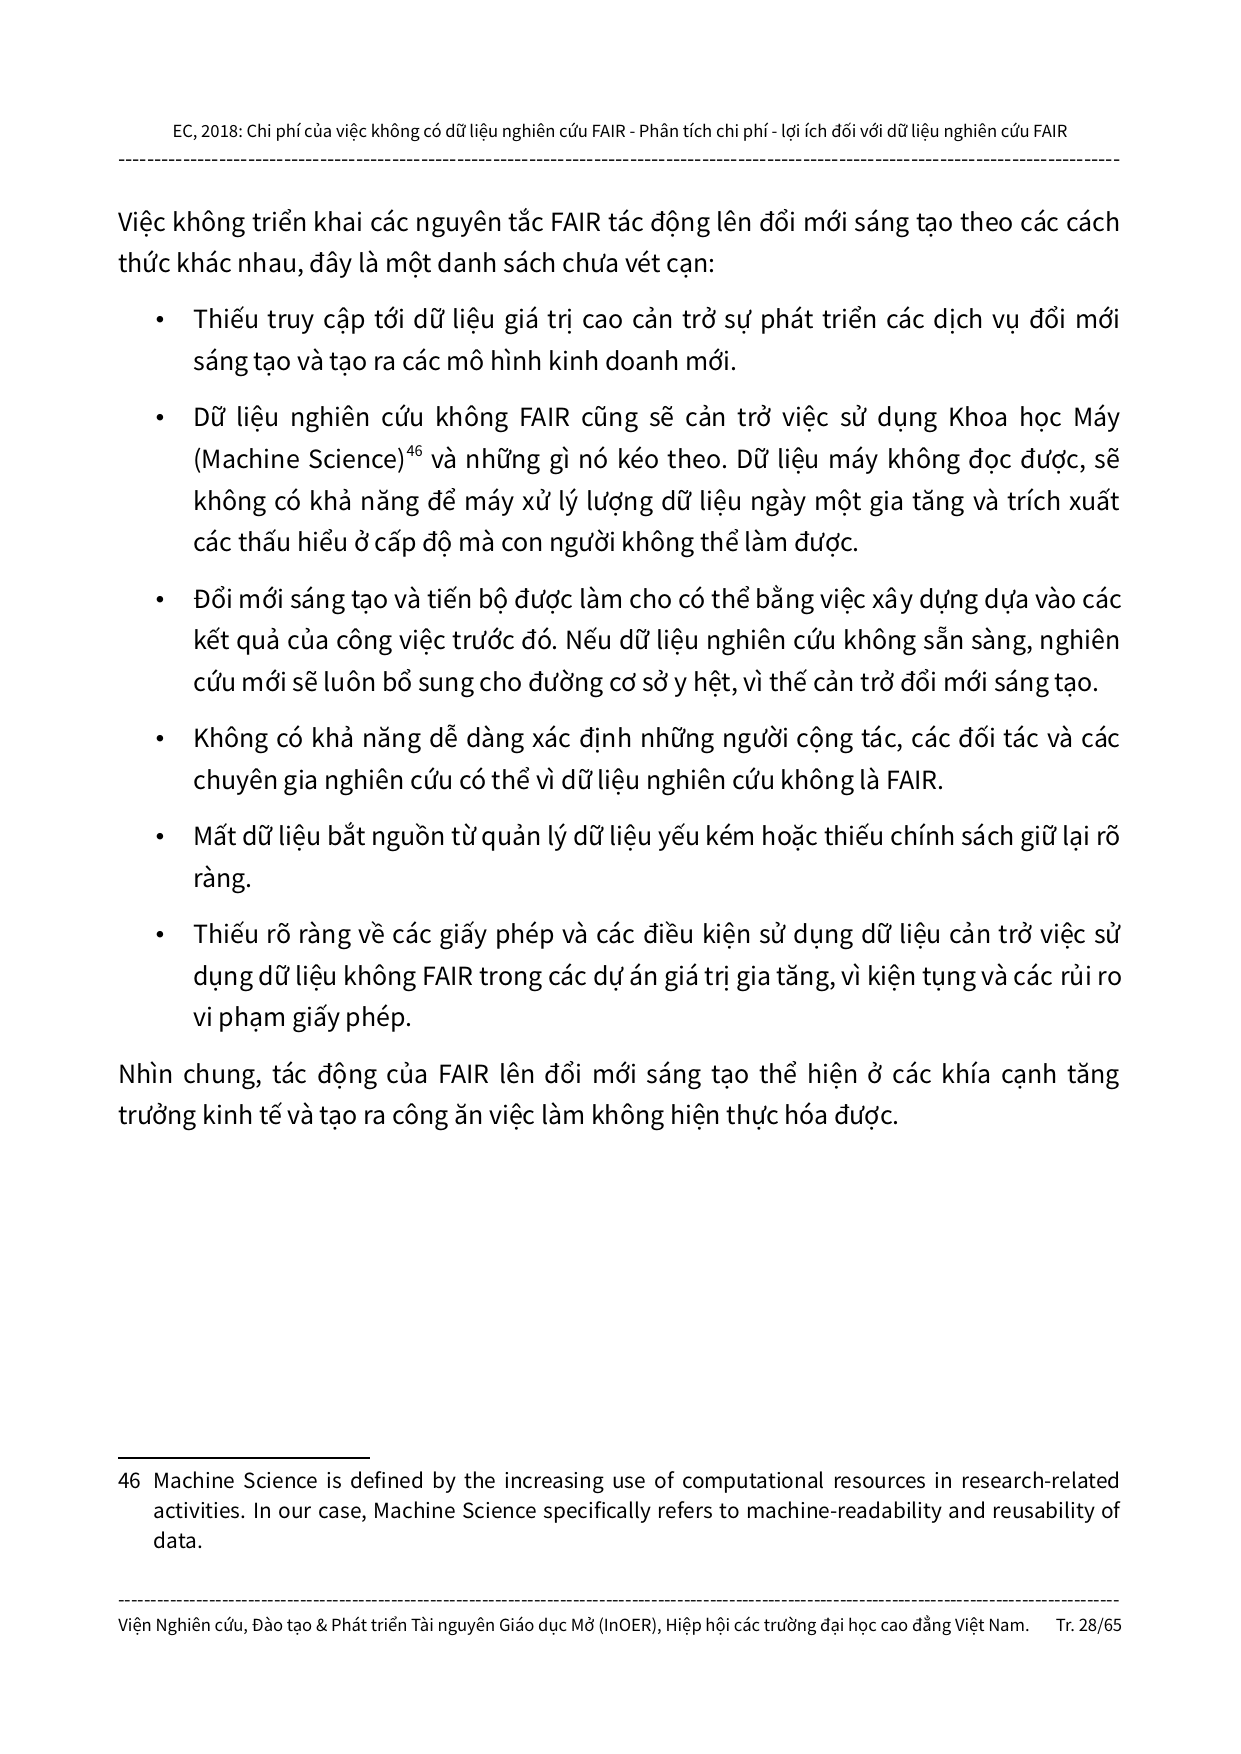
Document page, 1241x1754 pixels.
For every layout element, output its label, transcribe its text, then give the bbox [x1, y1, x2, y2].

list Dữ liệu nghiên cứu không FAIR cũng sẽ cản trở việc sử dụng Khoa học Máy (Machine Science) và những gì nó kéo theo. Dữ liệu máy không đọc được, sẽ không có khả năng để máy xử lý lượng dữ liệu ngày một gia tăng và trích xuất các thấu hiểu ở cấp độ mà con người không thể làm được. [156, 398, 1122, 559]
text Việc không triển khai các nguyên tắc FAIR tác động lên đổi mới sáng tạo theo các cách thức khác nhau, đây là một danh sách chưa vét cạn: [118, 202, 1122, 280]
list Thiếu rõ ràng về các giấy phép và các điều kiện sử dụng dữ liệu cản trở việc sử dụng dữ liệu không FAIR trong các dự án giá trị gia tăng, vì kiện tụng và các rủi ro vi phạm giấy phép. [156, 914, 1122, 1034]
list Mất dữ liệu bắt nguồn từ quản lý dữ liệu yếu kém hoặc thiếu chính sách giữ lại rõ ràng. [156, 817, 1122, 894]
list Đổi mới sáng tạo và tiến bộ được làm cho có thể bằng việc xây dựng dựa vào các kết quả của công việc trước đó. Nếu dữ liệu nghiên cứu không sẵn sàng, nghiên cứu mới sẽ luôn bổ sung cho đường cơ sở y hệt, vì thế cản trở đổi mới sáng tạo. [156, 579, 1122, 699]
list Thiếu truy cập tới dữ liệu giá trị cao cản trở sự phát triển các dịch vụ đổi mới sáng tạo và tạo ra các mô hình kinh doanh mới. [156, 300, 1122, 378]
list Machine Science is defined by the increasing use of computational resources in research-related activities. In our case, Machine Science specifically refers to machine-readability and reusability of data. [118, 1464, 1122, 1555]
list Không có khả năng dễ dàng xác định những người cộng tác, các đối tác và các chuyên gia nghiên cứu có thể vì dữ liệu nghiên cứu không là FAIR. [156, 719, 1122, 797]
text Nhìn chung, tác động của FAIR lên đổi mới sáng tạo thể hiện ở các khía cạnh tăng trưởng kinh tế và tạo ra công ăn việc làm không hiện thực hóa được. [118, 1054, 1122, 1132]
